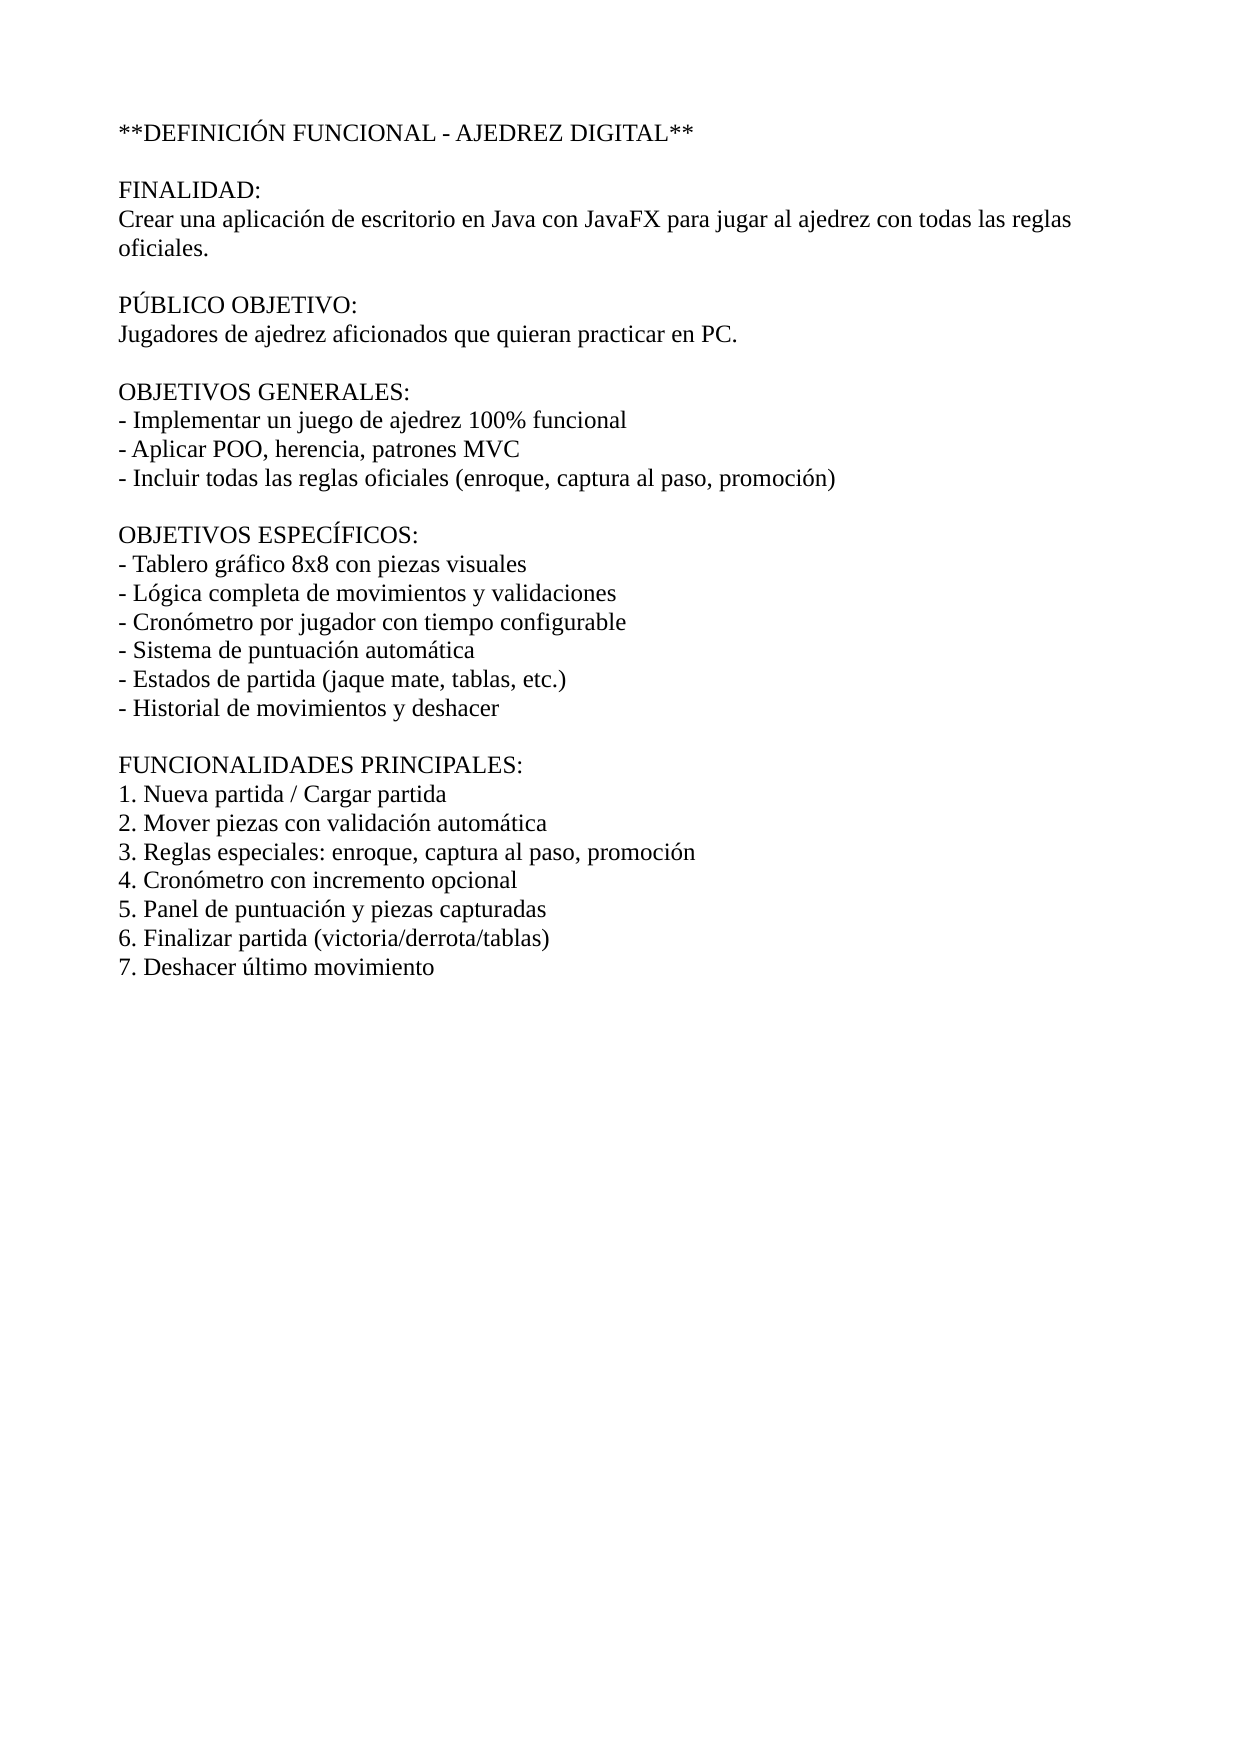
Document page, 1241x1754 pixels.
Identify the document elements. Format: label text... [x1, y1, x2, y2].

text **DEFINICIÓN FUNCIONAL - AJEDREZ DIGITAL** [118, 118, 1122, 147]
text 2. Mover piezas con validación automática [118, 808, 1122, 837]
text - Tablero gráfico 8x8 con piezas visuales [118, 549, 1122, 578]
text - Estados de partida (jaque mate, tablas, etc.) [118, 664, 1122, 693]
text FUNCIONALIDADES PRINCIPALES: [118, 751, 1122, 779]
text 4. Cronómetro con incremento opcional [118, 866, 1122, 894]
text OBJETIVOS GENERALES: [118, 377, 1122, 406]
text - Cronómetro por jugador con tiempo configurable [118, 607, 1122, 636]
text - Implementar un juego de ajedrez 100% funcional [118, 406, 1122, 434]
text OBJETIVOS ESPECÍFICOS: [118, 521, 1122, 549]
text - Sistema de puntuación automática [118, 636, 1122, 664]
text Jugadores de ajedrez aficionados que quieran practicar en PC. [118, 319, 1122, 348]
text - Lógica completa de movimientos y validaciones [118, 578, 1122, 607]
text 7. Deshacer último movimiento [118, 952, 1122, 981]
text - Historial de movimientos y deshacer [118, 693, 1122, 722]
text - Aplicar POO, herencia, patrones MVC [118, 434, 1122, 463]
text 3. Reglas especiales: enroque, captura al paso, promoción [118, 837, 1122, 866]
text 6. Finalizar partida (victoria/derrota/tablas) [118, 923, 1122, 952]
text 5. Panel de puntuación y piezas capturadas [118, 894, 1122, 923]
text - Incluir todas las reglas oficiales (enroque, captura al paso, promoción) [118, 463, 1122, 492]
text FINALIDAD: [118, 176, 1122, 204]
text PÚBLICO OBJETIVO: [118, 291, 1122, 319]
text Crear una aplicación de escritorio en Java con JavaFX para jugar al ajedrez con todas las reglas oficiales. [118, 204, 1122, 262]
text 1. Nueva partida / Cargar partida [118, 779, 1122, 808]
